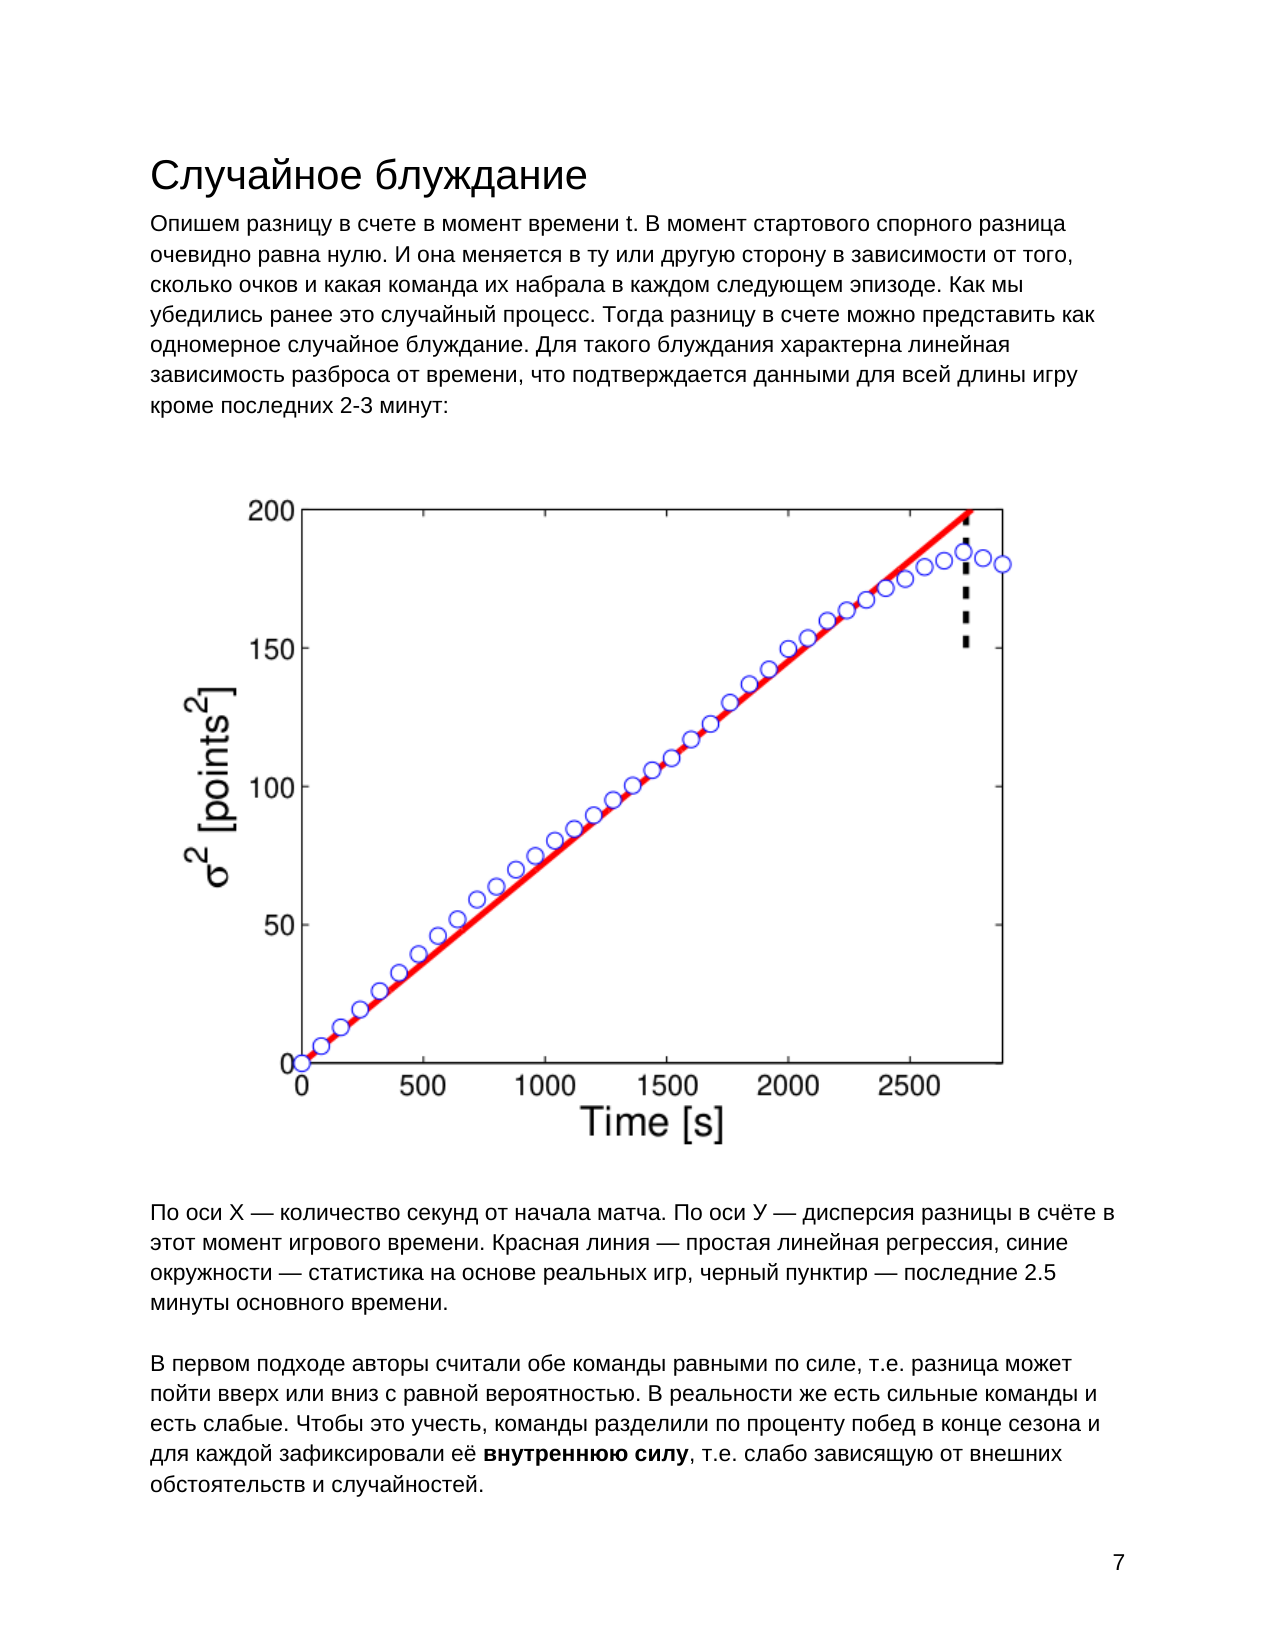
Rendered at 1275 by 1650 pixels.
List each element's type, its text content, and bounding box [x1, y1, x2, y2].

picture [150, 421, 1125, 1195]
subtitle Случайное блуждание [150, 150, 1125, 198]
text По оси Х — количество секунд от начала матча. По оси У — дисперсия разницы в счёте в этот момент игрового времени. Красная линия — простая линейная регрессия, синие окружности — статистика на основе реальных игр, черный пунктир — последние 2.5 минуты основного времени. [150, 1199, 1125, 1316]
text Опишем разницу в счете в момент времени t. В момент стартового спорного разница очевидно равна нулю. И она меняется в ту или другую сторону в зависимости от того, сколько очков и какая команда их набрала в каждом следующем эпизоде. Как мы убедились ранее это случайный процесс. Тогда разницу в счете можно представить как одномерное случайное блуждание. Для такого блуждания характерна линейная зависимость разброса от времени, что подтверждается данными для всей длины игру кроме последних 2-3 минут: [150, 210, 1125, 418]
text В первом подходе авторы считали обе команды равными по силе, т.е. разница может пойти вверх или вниз с равной вероятностью. В реальности же есть сильные команды и есть слабые. Чтобы это учесть, команды разделили по проценту побед в конце сезона и для каждой зафиксировали её внутреннюю силу, т.е. слабо зависящую от внешних обстоятельств и случайностей. [150, 1350, 1125, 1497]
